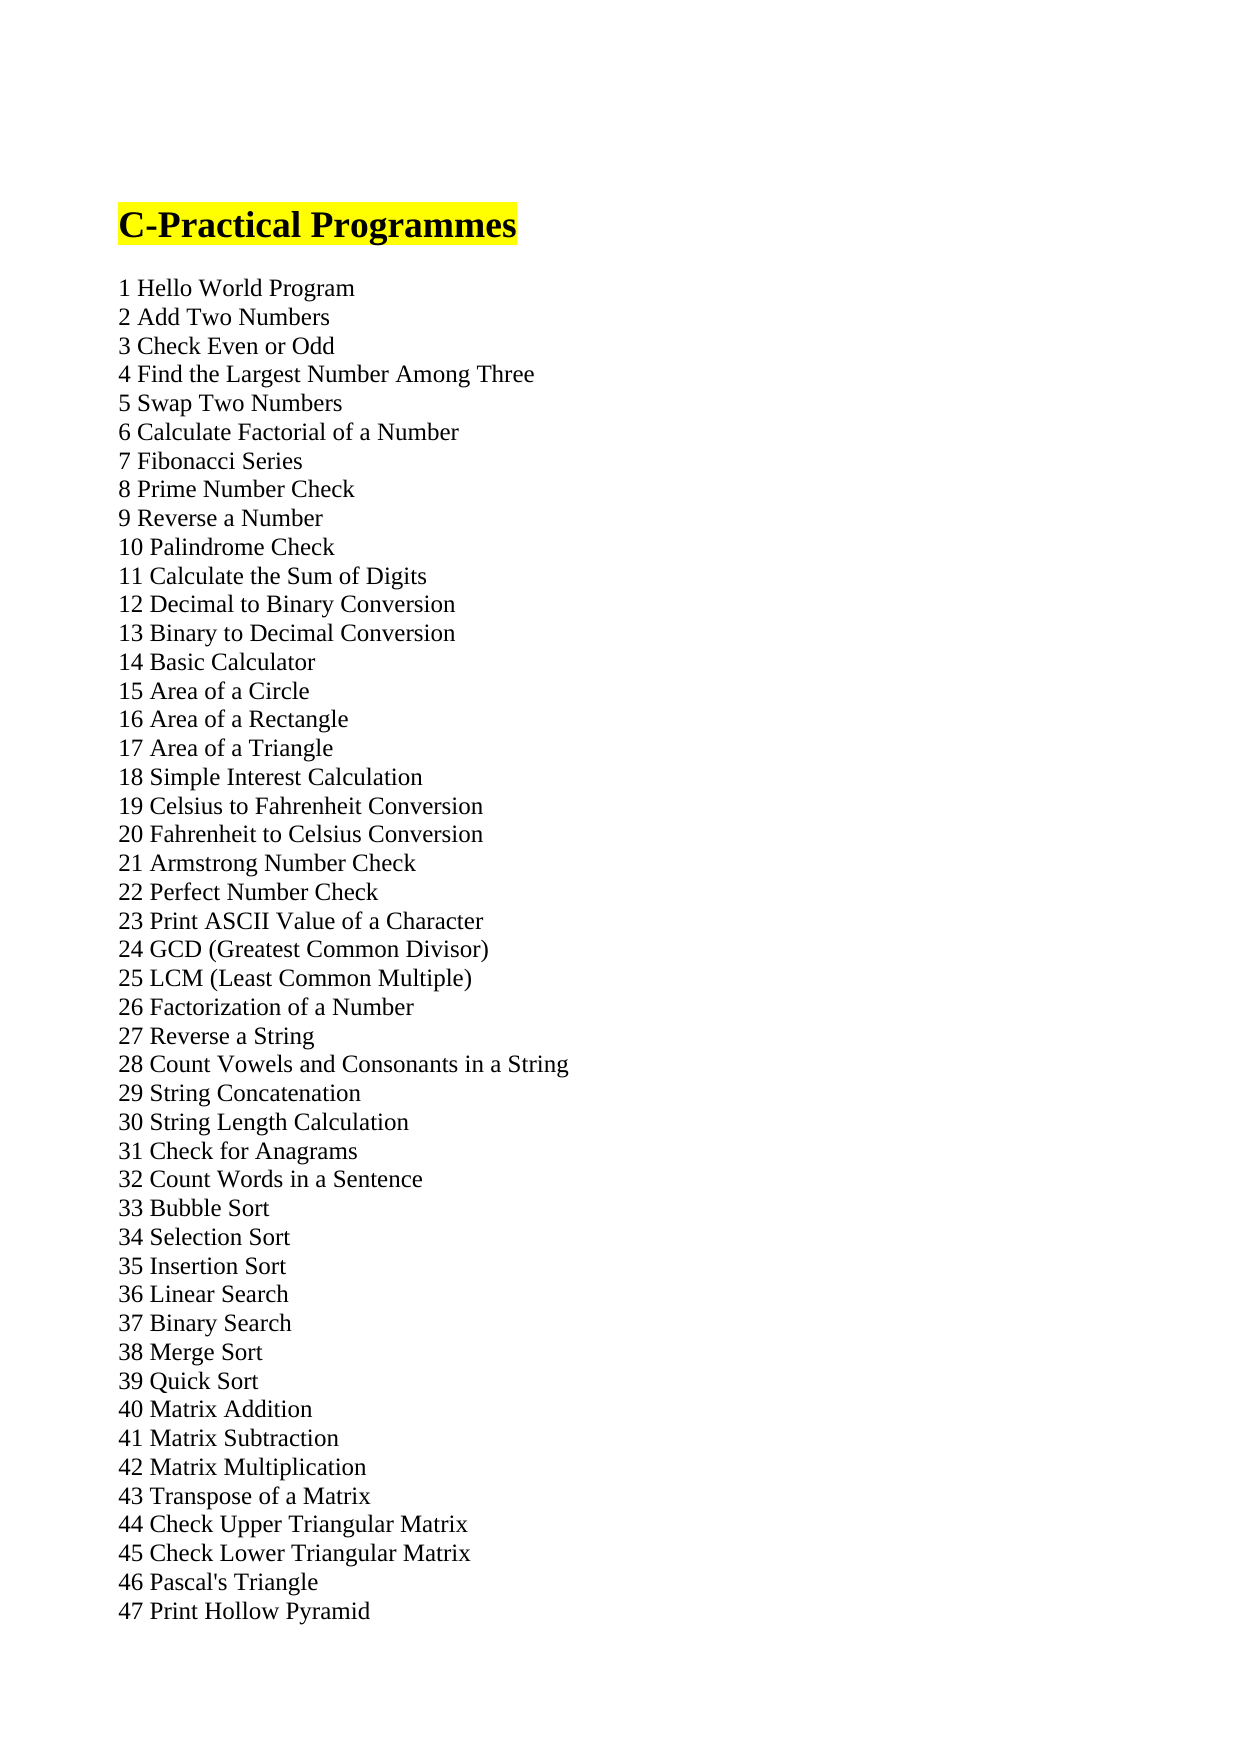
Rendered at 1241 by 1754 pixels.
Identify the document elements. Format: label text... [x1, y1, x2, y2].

text 4 Find the Largest Number Among Three [118, 359, 1122, 388]
text 39 Quick Sort [118, 1366, 1122, 1394]
text 19 Celsius to Fahrenheit Conversion [118, 791, 1122, 819]
text 26 Factorization of a Number [118, 992, 1122, 1021]
text 45 Check Lower Triangular Matrix [118, 1538, 1122, 1567]
text 22 Perfect Number Check [118, 877, 1122, 906]
text 14 Basic Calculator [118, 647, 1122, 676]
text 43 Transpose of a Matrix [118, 1481, 1122, 1509]
text 23 Print ASCII Value of a Character [118, 906, 1122, 934]
text 37 Binary Search [118, 1308, 1122, 1337]
text 21 Armstrong Number Check [118, 848, 1122, 877]
text 13 Binary to Decimal Conversion [118, 618, 1122, 647]
text C-Practical Programmes [118, 202, 1122, 245]
text 20 Fahrenheit to Celsius Conversion [118, 819, 1122, 848]
text 11 Calculate the Sum of Digits [118, 561, 1122, 589]
text 8 Prime Number Check [118, 474, 1122, 503]
text 25 LCM (Least Common Multiple) [118, 963, 1122, 992]
text 44 Check Upper Triangular Matrix [118, 1509, 1122, 1538]
text 29 String Concatenation [118, 1078, 1122, 1107]
text 10 Palindrome Check [118, 532, 1122, 561]
text 31 Check for Anagrams [118, 1136, 1122, 1164]
text 3 Check Even or Odd [118, 331, 1122, 359]
text 46 Pascal's Triangle [118, 1567, 1122, 1596]
text 6 Calculate Factorial of a Number [118, 417, 1122, 446]
text 7 Fibonacci Series [118, 446, 1122, 474]
text 40 Matrix Addition [118, 1394, 1122, 1423]
text 27 Reverse a String [118, 1021, 1122, 1049]
text 9 Reverse a Number [118, 503, 1122, 532]
text 33 Bubble Sort [118, 1193, 1122, 1222]
text 35 Insertion Sort [118, 1251, 1122, 1279]
text 15 Area of a Circle [118, 676, 1122, 704]
text 42 Matrix Multiplication [118, 1452, 1122, 1481]
text 18 Simple Interest Calculation [118, 762, 1122, 791]
text 12 Decimal to Binary Conversion [118, 589, 1122, 618]
text 41 Matrix Subtraction [118, 1423, 1122, 1452]
text 16 Area of a Rectangle [118, 704, 1122, 733]
text 1 Hello World Program [118, 273, 1122, 302]
text 5 Swap Two Numbers [118, 388, 1122, 417]
text 24 GCD (Greatest Common Divisor) [118, 934, 1122, 963]
text 28 Count Vowels and Consonants in a String [118, 1049, 1122, 1078]
text 30 String Length Calculation [118, 1107, 1122, 1136]
text 47 Print Hollow Pyramid [118, 1596, 1122, 1624]
text 36 Linear Search [118, 1279, 1122, 1308]
text 17 Area of a Triangle [118, 733, 1122, 762]
text 32 Count Words in a Sentence [118, 1164, 1122, 1193]
text 34 Selection Sort [118, 1222, 1122, 1251]
text 38 Merge Sort [118, 1337, 1122, 1366]
text 2 Add Two Numbers [118, 302, 1122, 331]
